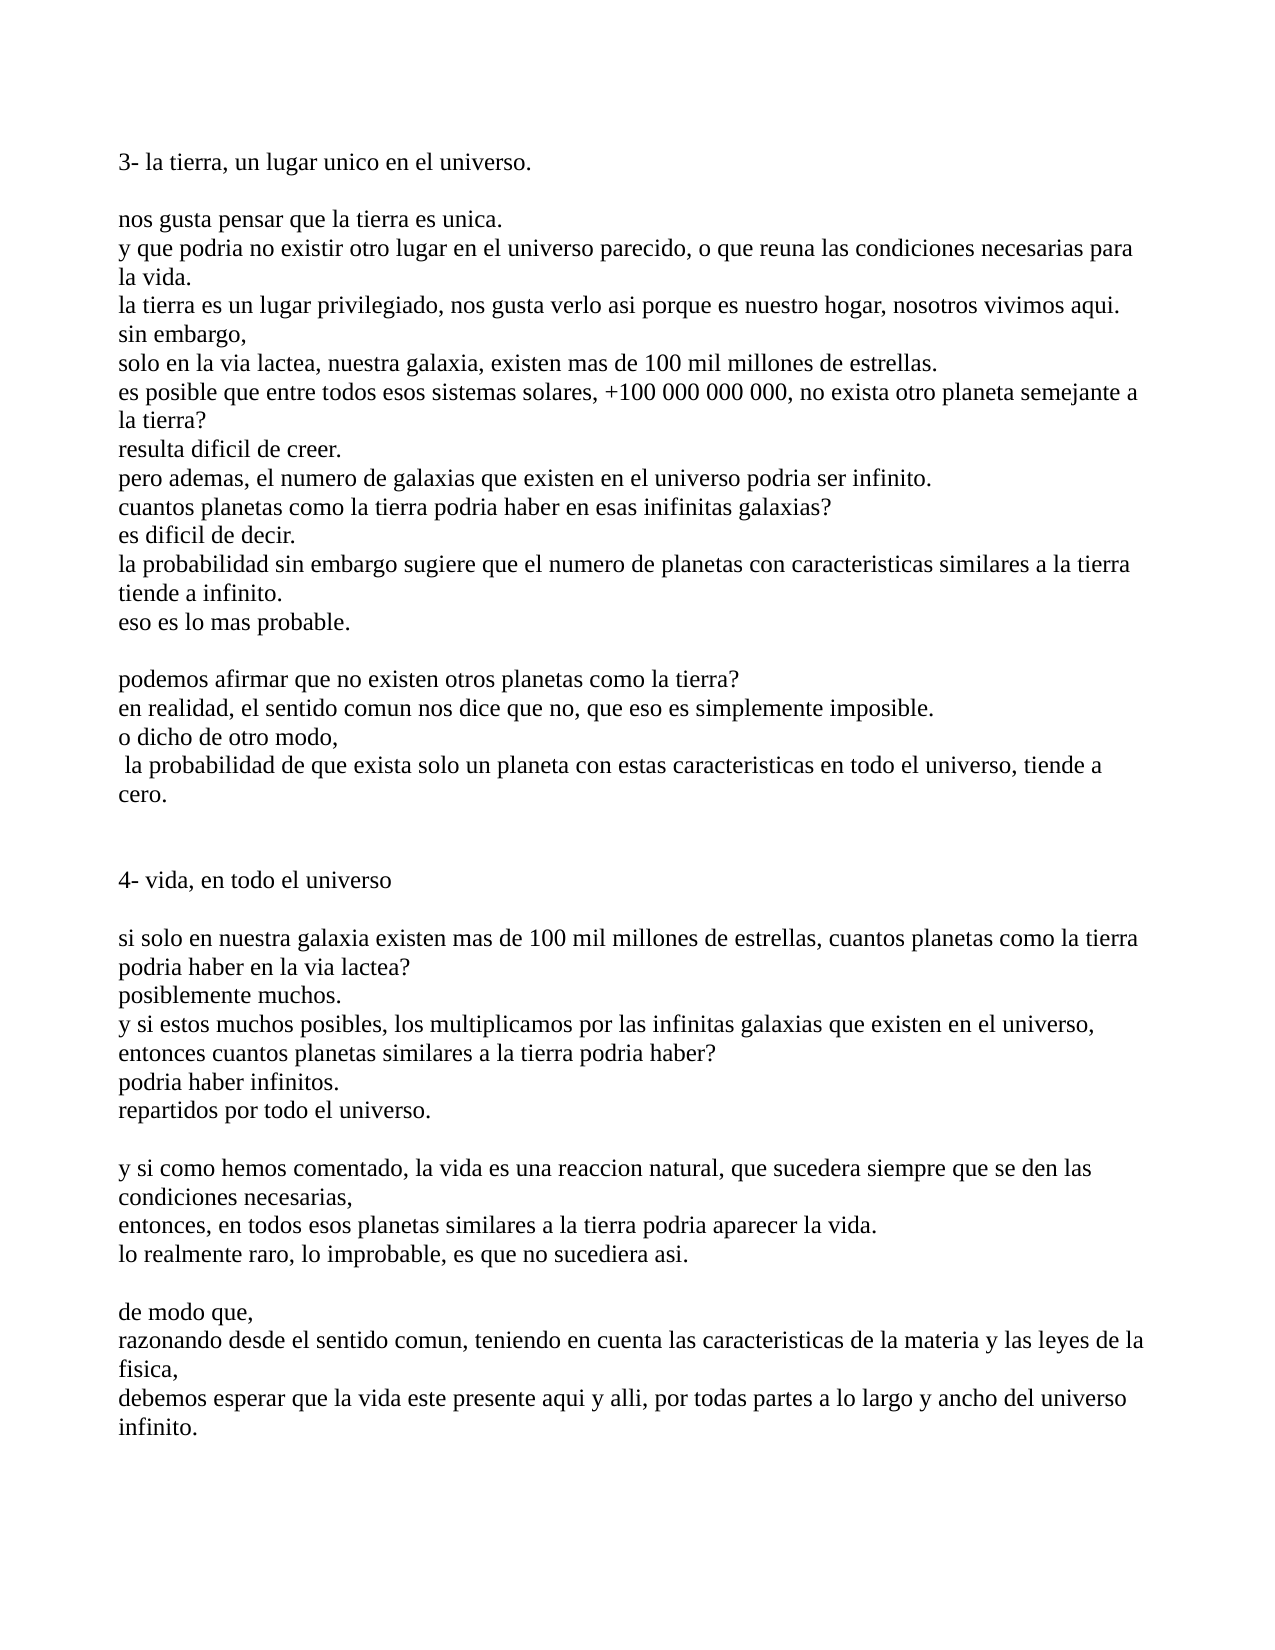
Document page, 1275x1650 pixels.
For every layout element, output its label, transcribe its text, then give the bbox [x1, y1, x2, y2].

text cuantos planetas como la tierra podria haber en esas inifinitas galaxias? [118, 492, 1157, 521]
text y que podria no existir otro lugar en el universo parecido, o que reuna las condiciones necesarias para la vida. [118, 233, 1157, 291]
text lo realmente raro, lo improbable, es que no sucediera asi. [118, 1239, 1157, 1268]
text razonando desde el sentido comun, teniendo en cuenta las caracteristicas de la materia y las leyes de la fisica, [118, 1326, 1157, 1383]
text 4- vida, en todo el universo [118, 866, 1157, 894]
text debemos esperar que la vida este presente aqui y alli, por todas partes a lo largo y ancho del universo infinito. [118, 1383, 1157, 1441]
text entonces cuantos planetas similares a la tierra podria haber? [118, 1038, 1157, 1067]
text eso es lo mas probable. [118, 607, 1157, 636]
text la tierra es un lugar privilegiado, nos gusta verlo asi porque es nuestro hogar, nosotros vivimos aqui. [118, 291, 1157, 319]
text es posible que entre todos esos sistemas solares, +100 000 000 000, no exista otro planeta semejante a la tierra? [118, 377, 1157, 434]
text y si como hemos comentado, la vida es una reaccion natural, que sucedera siempre que se den las condiciones necesarias, [118, 1153, 1157, 1211]
text si solo en nuestra galaxia existen mas de 100 mil millones de estrellas, cuantos planetas como la tierra podria haber en la via lactea? [118, 923, 1157, 981]
text podria haber infinitos. [118, 1067, 1157, 1096]
text de modo que, [118, 1297, 1157, 1326]
text 3- la tierra, un lugar unico en el universo. [118, 147, 1157, 176]
text la probabilidad sin embargo sugiere que el numero de planetas con caracteristicas similares a la tierra tiende a infinito. [118, 549, 1157, 607]
text o dicho de otro modo, [118, 722, 1157, 751]
text nos gusta pensar que la tierra es unica. [118, 204, 1157, 233]
text solo en la via lactea, nuestra galaxia, existen mas de 100 mil millones de estrellas. [118, 348, 1157, 377]
text entonces, en todos esos planetas similares a la tierra podria aparecer la vida. [118, 1211, 1157, 1239]
text podemos afirmar que no existen otros planetas como la tierra? [118, 664, 1157, 693]
text y si estos muchos posibles, los multiplicamos por las infinitas galaxias que existen en el universo, [118, 1009, 1157, 1038]
text la probabilidad de que exista solo un planeta con estas caracteristicas en todo el universo, tiende a cero. [118, 751, 1157, 808]
text posiblemente muchos. [118, 981, 1157, 1009]
text en realidad, el sentido comun nos dice que no, que eso es simplemente imposible. [118, 693, 1157, 722]
text pero ademas, el numero de galaxias que existen en el universo podria ser infinito. [118, 463, 1157, 492]
text es dificil de decir. [118, 521, 1157, 549]
text sin embargo, [118, 319, 1157, 348]
text repartidos por todo el universo. [118, 1096, 1157, 1124]
text resulta dificil de creer. [118, 434, 1157, 463]
